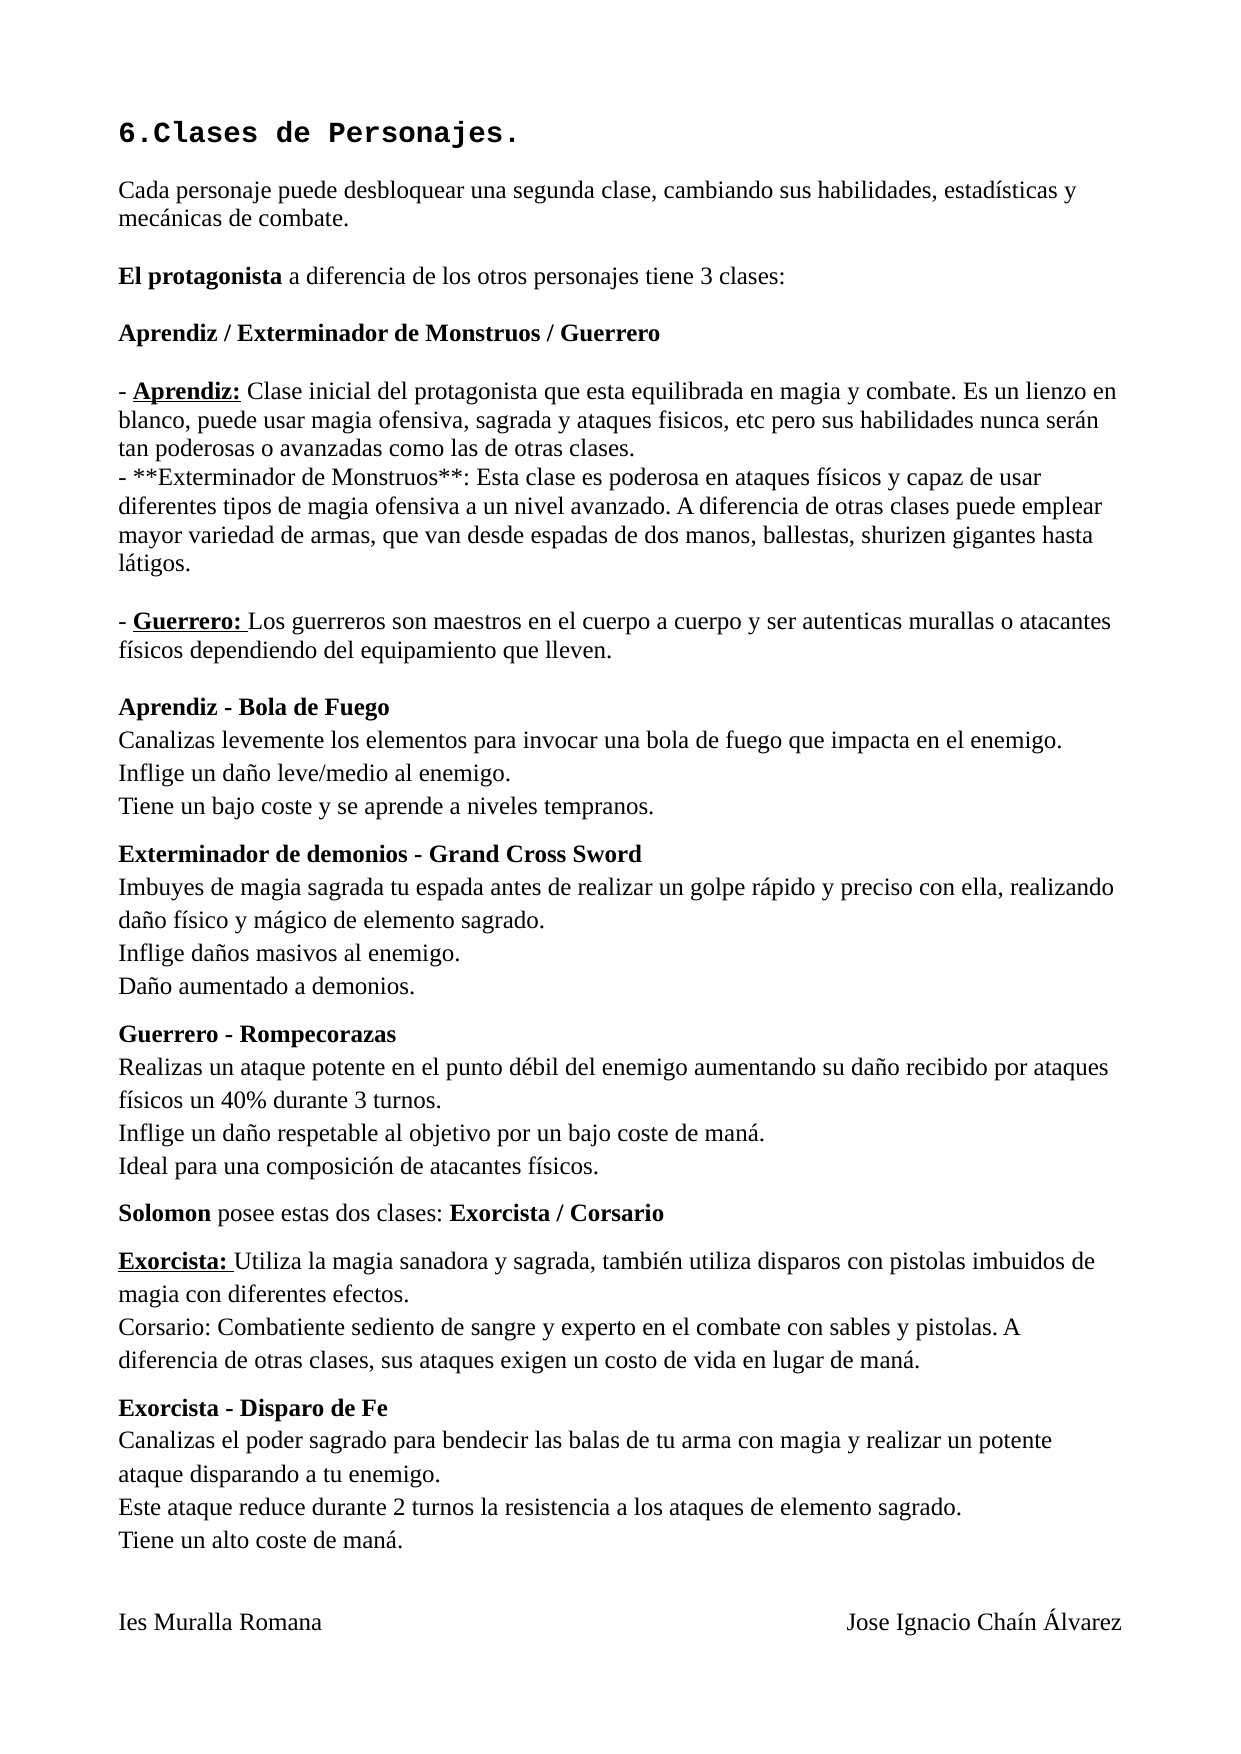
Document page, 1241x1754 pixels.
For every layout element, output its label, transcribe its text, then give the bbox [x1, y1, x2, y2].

text Aprendiz - Bola de Fuego Canalizas levemente los elementos para invocar una bola de fuego que impacta en el enemigo. Inflige un daño leve/medio al enemigo. Tiene un bajo coste y se aprende a niveles tempranos. [118, 692, 1122, 820]
text Aprendiz / Exterminador de Monstruos / Guerrero [118, 318, 1122, 347]
text - Aprendiz: Clase inicial del protagonista que esta equilibrada en magia y combate. Es un lienzo en blanco, puede usar magia ofensiva, sagrada y ataques fisicos, etc pero sus habilidades nunca serán tan poderosas o avanzadas como las de otras clases. [118, 376, 1122, 462]
text - Guerrero: Los guerreros son maestros en el cuerpo a cuerpo y ser autenticas murallas o atacantes físicos dependiendo del equipamiento que lleven. [118, 606, 1122, 663]
text - **Exterminador de Monstruos**: Esta clase es poderosa en ataques físicos y capaz de usar diferentes tipos de magia ofensiva a un nivel avanzado. A diferencia de otras clases puede emplear mayor variedad de armas, que van desde espadas de dos manos, ballestas, shurizen gigantes hasta látigos. [118, 462, 1122, 577]
text 6.Clases de Personajes. [118, 118, 1122, 151]
text Exorcista: Utiliza la magia sanadora y sagrada, también utiliza disparos con pistolas imbuidos de magia con diferentes efectos. Corsario: Combatiente sediento de sangre y experto en el combate con sables y pistolas. A diferencia de otras clases, sus ataques exigen un costo de vida en lugar de maná. [118, 1246, 1122, 1374]
text El protagonista a diferencia de los otros personajes tiene 3 clases: [118, 261, 1122, 290]
text Guerrero - Rompecorazas Realizas un ataque potente en el punto débil del enemigo aumentando su daño recibido por ataques físicos un 40% durante 3 turnos. Inflige un daño respetable al objetivo por un bajo coste de maná. Ideal para una composición de atacantes físicos. [118, 1019, 1122, 1179]
text Cada personaje puede desbloquear una segunda clase, cambiando sus habilidades, estadísticas y mecánicas de combate. [118, 175, 1122, 232]
text Solomon posee estas dos clases: Exorcista / Corsario [118, 1198, 1122, 1227]
text Exorcista - Disparo de Fe Canalizas el poder sagrado para bendecir las balas de tu arma con magia y realizar un potente ataque disparando a tu enemigo. Este ataque reduce durante 2 turnos la resistencia a los ataques de elemento sagrado. Tiene un alto coste de maná. [118, 1393, 1122, 1553]
text Exterminador de demonios - Grand Cross Sword Imbuyes de magia sagrada tu espada antes de realizar un golpe rápido y preciso con ella, realizando daño físico y mágico de elemento sagrado. Inflige daños masivos al enemigo. Daño aumentado a demonios. [118, 839, 1122, 1000]
